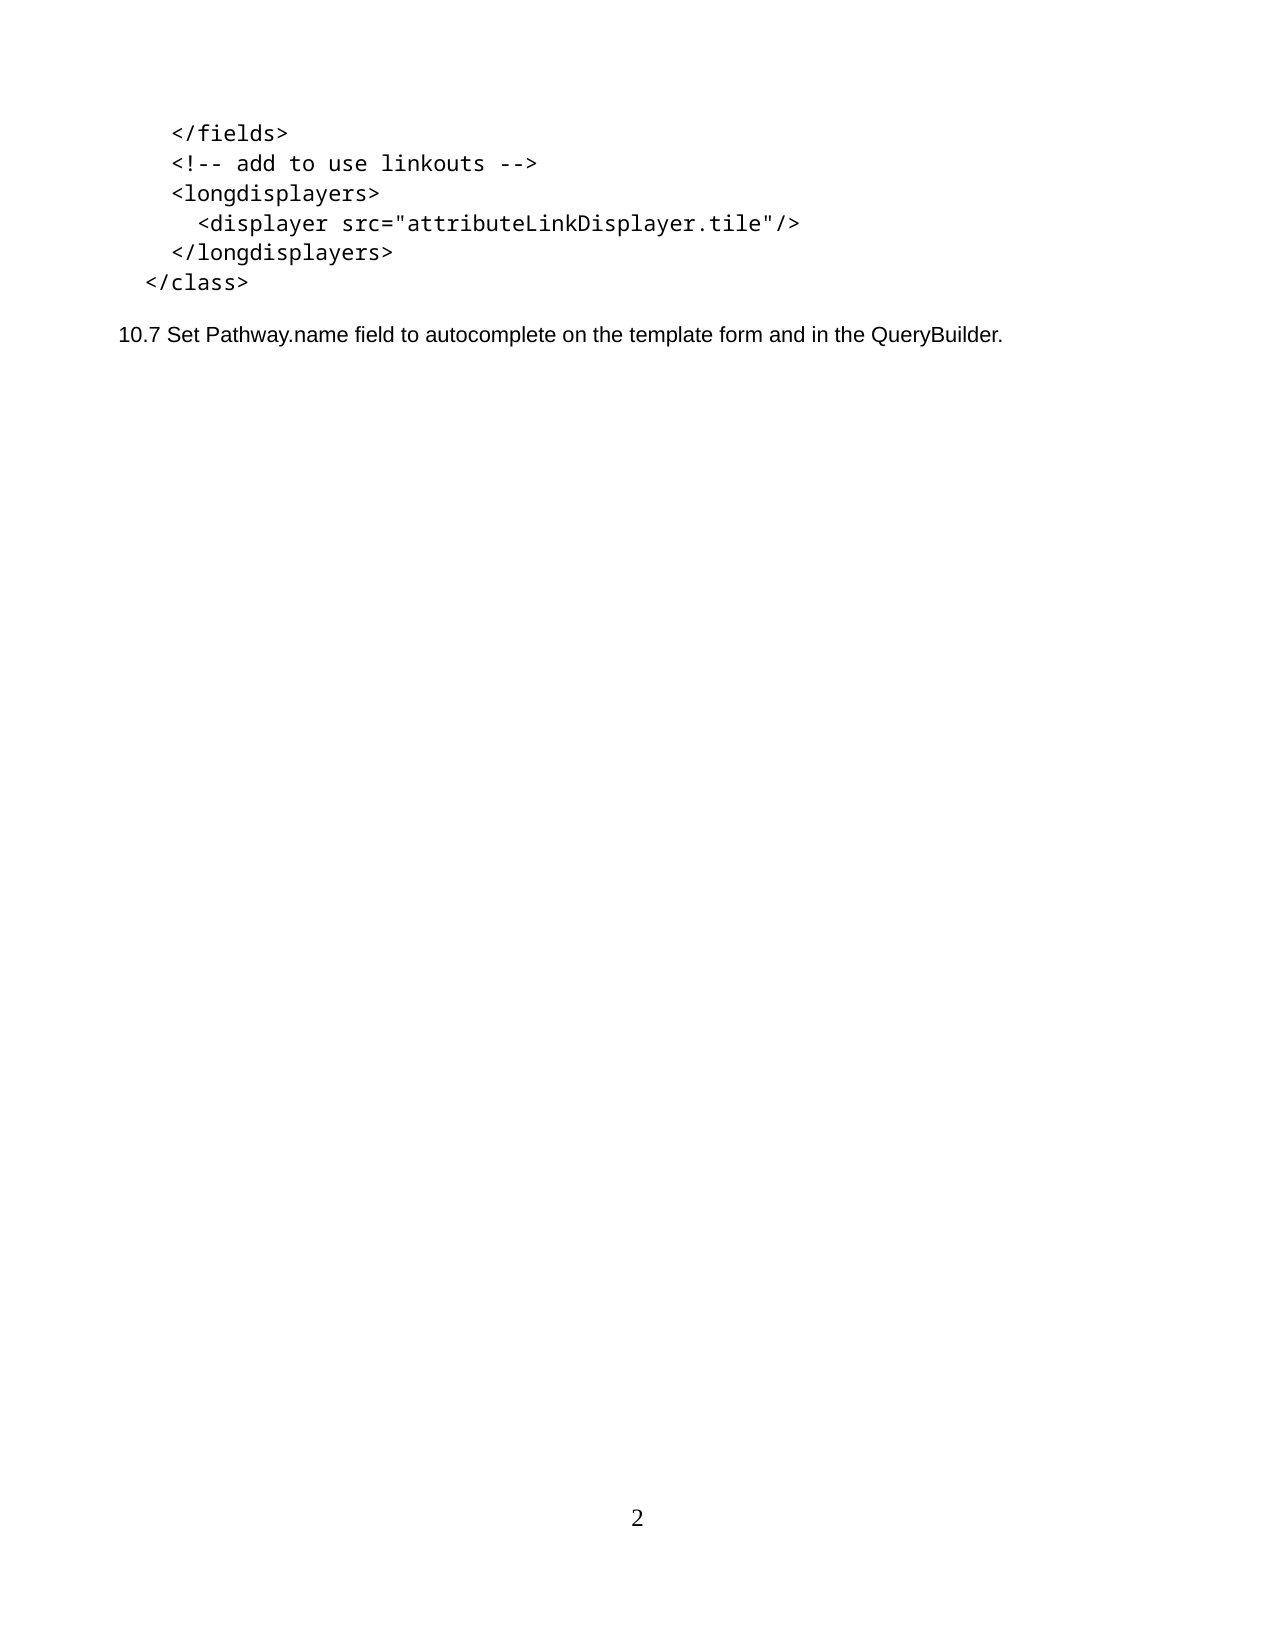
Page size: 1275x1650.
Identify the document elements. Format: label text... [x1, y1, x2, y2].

text 10.7 Set Pathway.name field to autocomplete on the template form and in the QueryBuilder. [118, 322, 1157, 347]
text </longdisplayers> [118, 237, 1157, 267]
text <!-- add to use linkouts --> [118, 148, 1157, 178]
text </class> [118, 267, 1157, 297]
text </fields> [118, 118, 1157, 148]
text <displayer src="attributeLinkDisplayer.tile"/> [118, 207, 1157, 237]
text <longdisplayers> [118, 178, 1157, 207]
